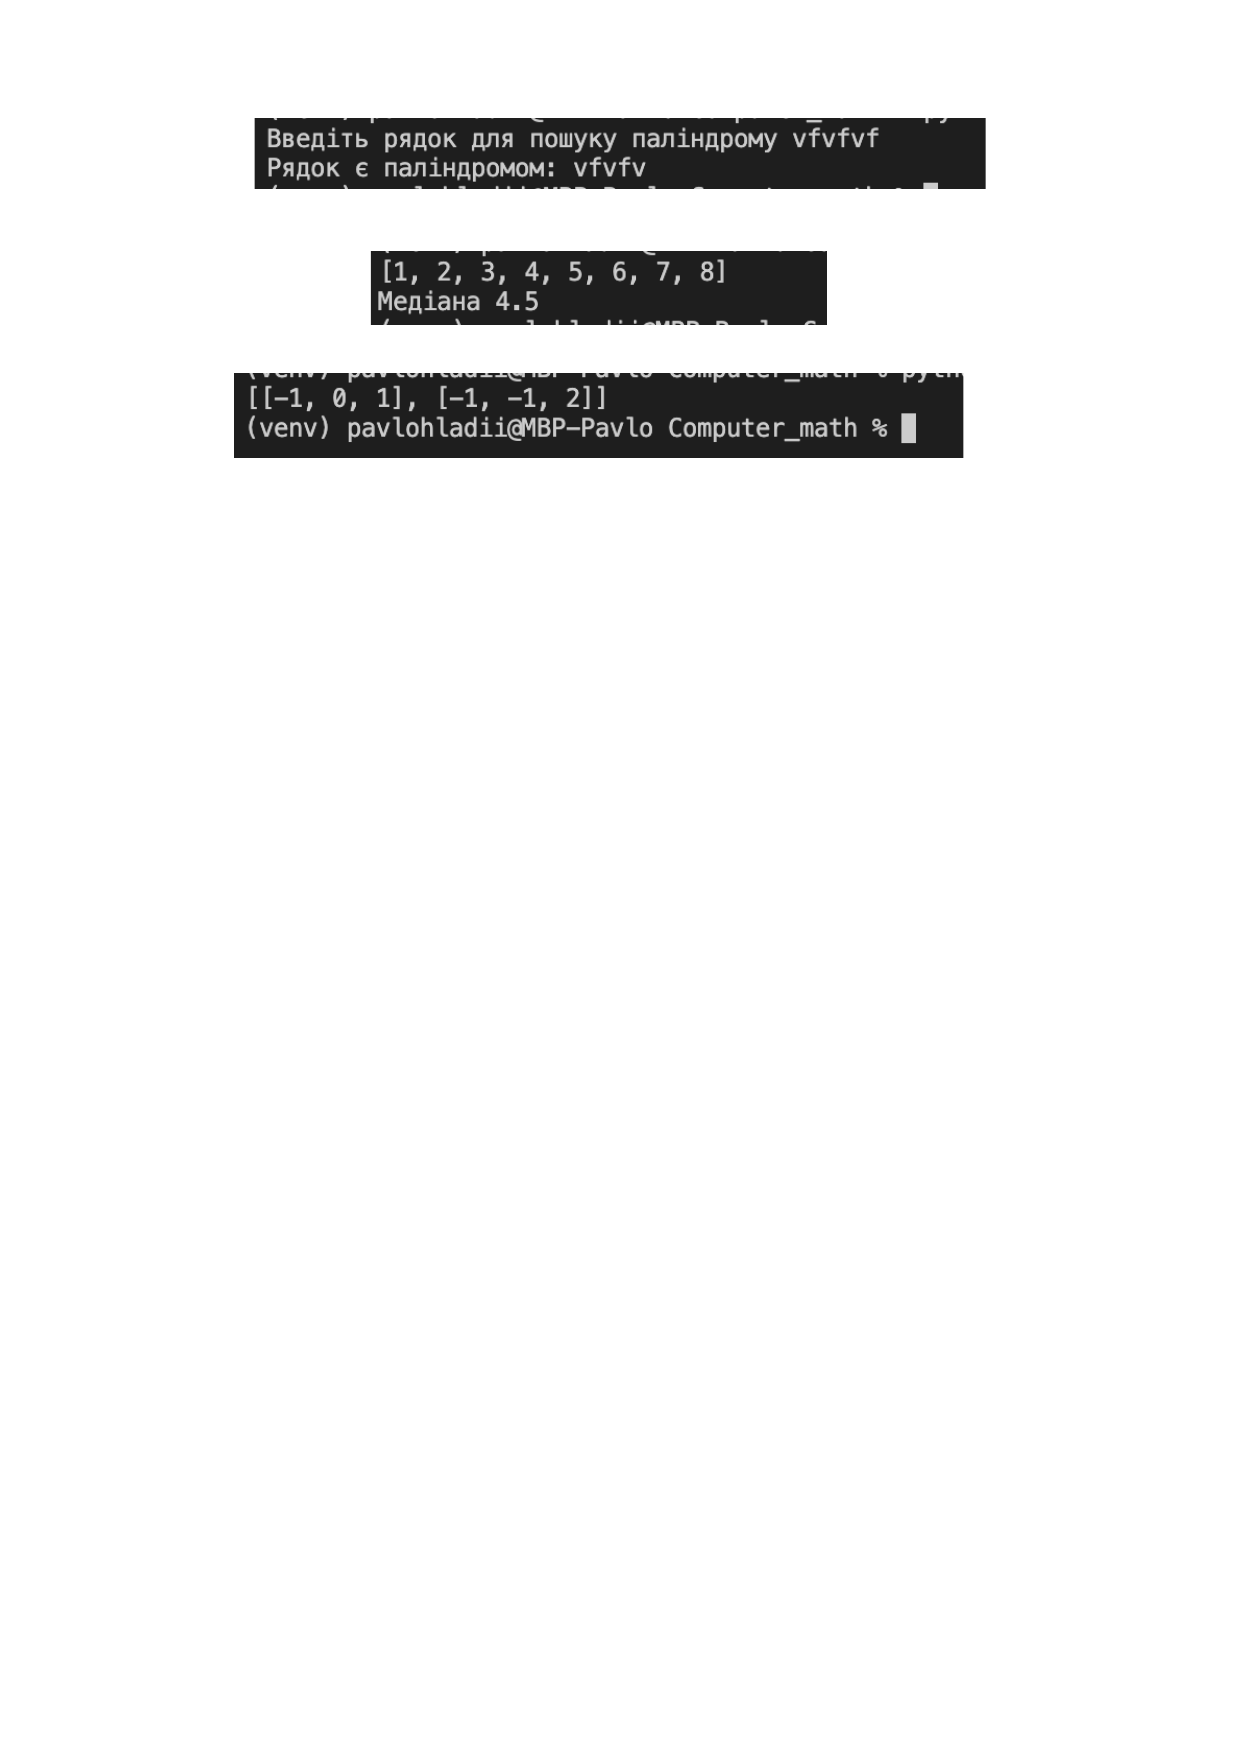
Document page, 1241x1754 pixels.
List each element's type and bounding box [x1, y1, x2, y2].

picture [234, 373, 964, 458]
picture [370, 251, 827, 325]
picture [254, 118, 986, 189]
